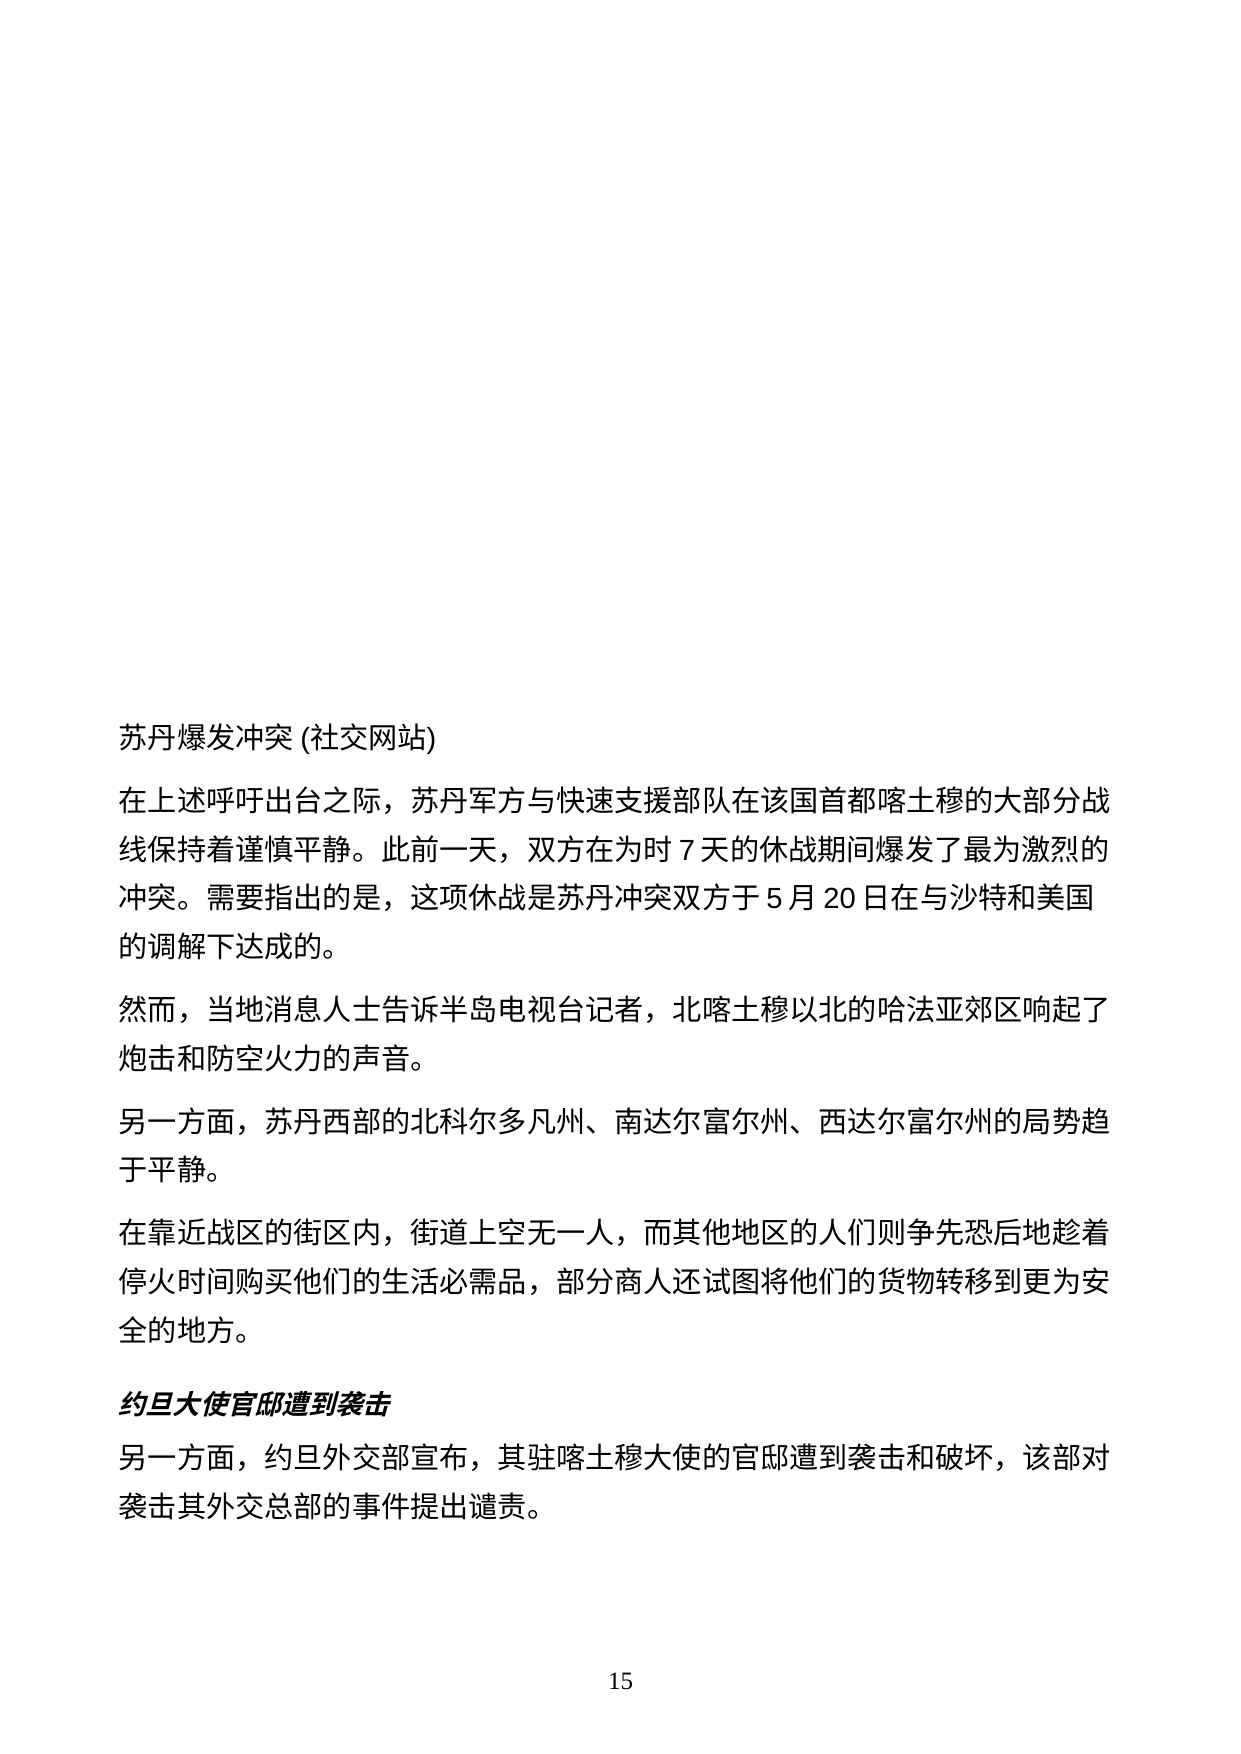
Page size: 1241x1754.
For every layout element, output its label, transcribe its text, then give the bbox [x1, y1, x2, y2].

text 另一方面，苏丹西部的北科尔多凡州、南达尔富尔州、西达尔富尔州的局势趋于平静。 [118, 1098, 1122, 1189]
text 另一方面，约旦外交部宣布，其驻喀土穆大使的官邸遭到袭击和破坏，该部对袭击其外交总部的事件提出谴责。 [118, 1434, 1122, 1525]
text 在上述呼吁出台之际，苏丹军方与快速支援部队在该国首都喀土穆的大部分战线保持着谨慎平静。此前一天，双方在为时7天的休战期间爆发了最为激烈的冲突。需要指出的是，这项休战是苏丹冲突双方于5月20日在与沙特和美国的调解下达成的。 [118, 778, 1122, 966]
text 苏丹爆发冲突 (社交网站) [118, 118, 1122, 757]
text 在靠近战区的街区内，街道上空无一人，而其他地区的人们则争先恐后地趁着停火时间购买他们的生活必需品，部分商人还试图将他们的货物转移到更为安全的地方。 [118, 1210, 1122, 1349]
subtitle 约旦大使官邸遭到袭击 [118, 1383, 1122, 1422]
text 然而，当地消息人士告诉半岛电视台记者，北喀土穆以北的哈法亚郊区响起了炮击和防空火力的声音。 [118, 987, 1122, 1078]
